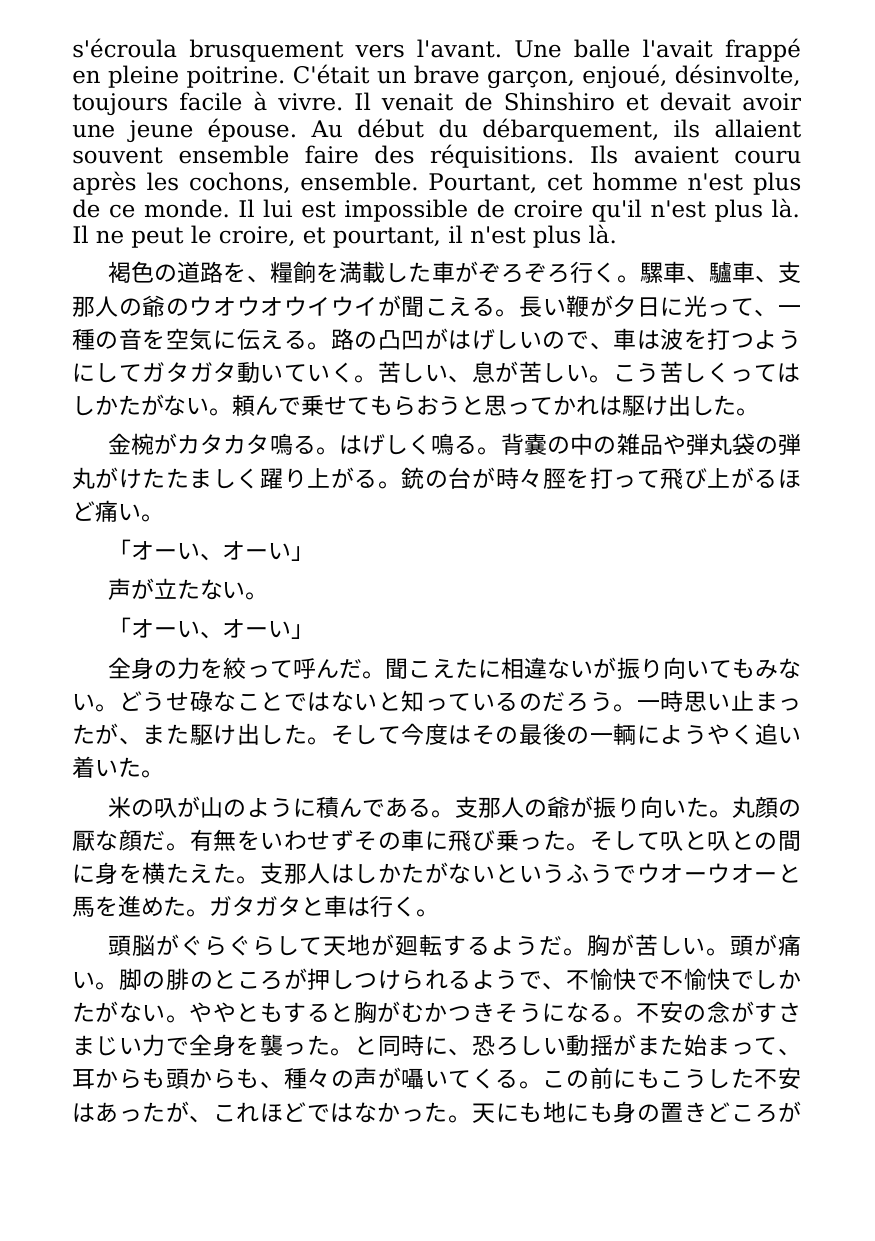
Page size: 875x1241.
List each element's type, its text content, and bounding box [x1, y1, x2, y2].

text 「オーい、オーい」 [72, 533, 802, 566]
text s'écroula brusquement vers l'avant. Une balle l'avait frappé en pleine poitrine. C'était un brave garçon, enjoué, désinvolte, toujours facile à vivre. Il venait de Shinshiro et devait avoir une jeune épouse. Au début du débarquement, ils allaient souvent ensemble faire des réquisitions. Ils avaient couru après les cochons, ensemble. Pourtant, cet homme n'est plus de ce monde. Il lui est impossible de croire qu'il n'est plus là. Il ne peut le croire, et pourtant, il n'est plus là. [72, 36, 802, 249]
text 声が立たない。 [72, 572, 802, 605]
text 米の叺が山のように積んである。支那人の爺が振り向いた。丸顔の厭な顔だ。有無をいわせずその車に飛び乗った。そして叺と叺との間に身を横たえた。支那人はしかたがないというふうでウオーウオーと馬を進めた。ガタガタと車は行く。 [72, 789, 802, 922]
text 金椀がカタカタ鳴る。はげしく鳴る。背嚢の中の雑品や弾丸袋の弾丸がけたたましく躍り上がる。銃の台が時々脛を打って飛び上がるほど痛い。 [72, 427, 802, 527]
text 褐色の道路を、糧餉を満載した車がぞろぞろ行く。騾車、驢車、支那人の爺のウオウオウイウイが聞こえる。長い鞭が夕日に光って、一種の音を空気に伝える。路の凸凹がはげしいので、車は波を打つようにしてガタガタ動いていく。苦しい、息が苦しい。こう苦しくってはしかたがない。頼んで乗せてもらおうと思ってかれは駆け出した。 [72, 255, 802, 421]
text 「オーい、オーい」 [72, 611, 802, 644]
text 頭脳がぐらぐらして天地が廻転するようだ。胸が苦しい。頭が痛い。脚の腓のところが押しつけられるようで、不愉快で不愉快でしかたがない。ややともすると胸がむかつきそうになる。不安の念がすさまじい力で全身を襲った。と同時に、恐ろしい動揺がまた始まって、耳からも頭からも、種々の声が囁いてくる。この前にもこうした不安はあったが、これほどではなかった。天にも地にも身の置きどころが [72, 928, 802, 1128]
text 全身の力を絞って呼んだ。聞こえたに相違ないが振り向いてもみない。どうせ碌なことではないと知っているのだろう。一時思い止まったが、また駆け出した。そして今度はその最後の一輌にようやく追い着いた。 [72, 651, 802, 783]
